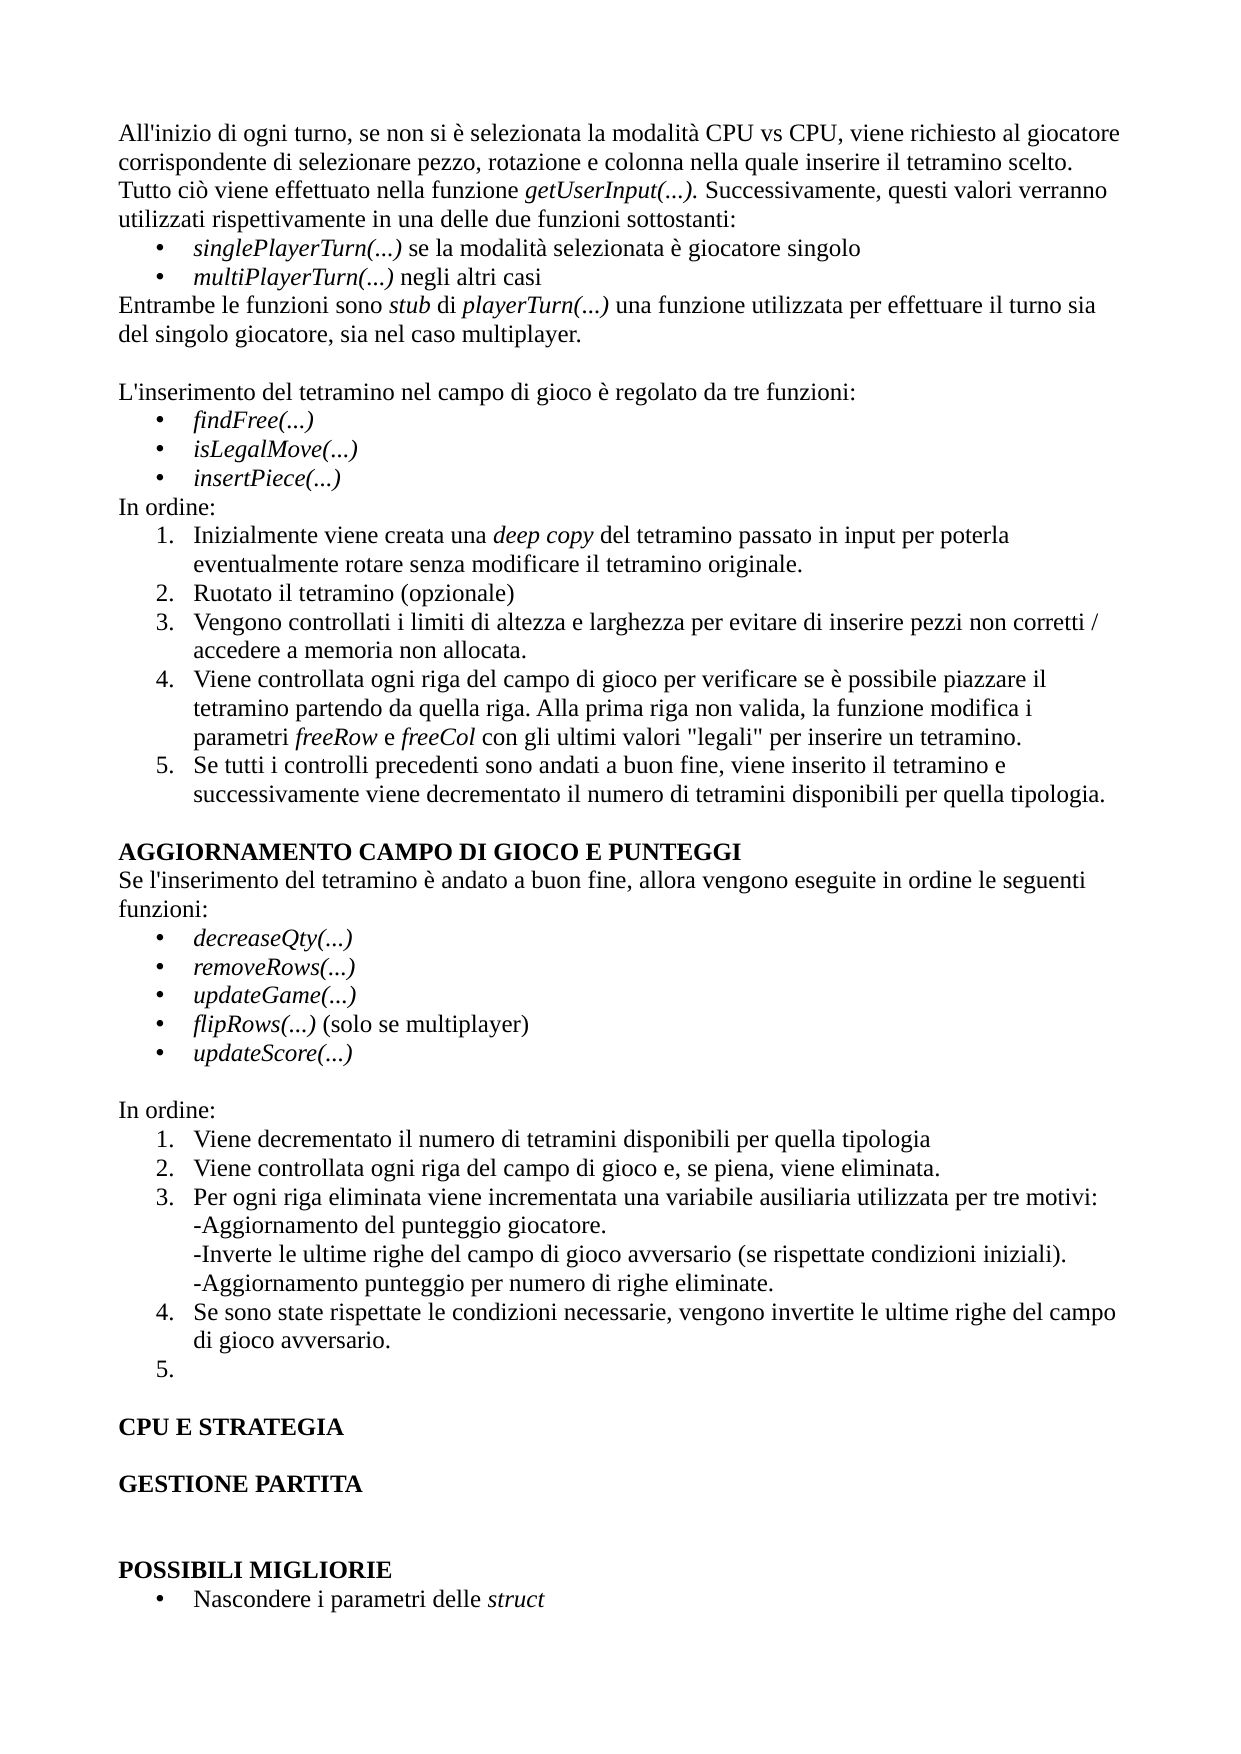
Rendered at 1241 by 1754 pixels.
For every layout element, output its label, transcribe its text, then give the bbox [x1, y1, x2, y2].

list flipRows(...) (solo se multiplayer) [156, 1009, 1122, 1038]
list Per ogni riga eliminata viene incrementata una variabile ausiliaria utilizzata per tre motivi: -Aggiornamento del punteggio giocatore. [156, 1182, 1122, 1239]
text CPU E STRATEGIA [118, 1412, 1122, 1441]
list removeRows(...) [156, 952, 1122, 981]
list Nascondere i parametri delle struct [156, 1584, 1122, 1613]
text L'inserimento del tetramino nel campo di gioco è regolato da tre funzioni: [118, 377, 1122, 406]
text In ordine: [118, 1096, 1122, 1124]
list updateGame(...) [156, 981, 1122, 1009]
text GESTIONE PARTITA [118, 1469, 1122, 1498]
list isLegalMove(...) [156, 434, 1122, 463]
list Viene controllata ogni riga del campo di gioco per verificare se è possibile piazzare il tetramino partendo da quella riga. Alla prima riga non valida, la funzione modifica i parametri freeRow e freeCol con gli ultimi valori "legali" per inserire un tetramino. [156, 664, 1122, 751]
text In ordine: [118, 492, 1122, 521]
list Se sono state rispettate le condizioni necessarie, vengono invertite le ultime righe del campo di gioco avversario. [156, 1297, 1122, 1354]
list Ruotato il tetramino (opzionale) [156, 578, 1122, 607]
list -Aggiornamento punteggio per numero di righe eliminate. [156, 1268, 1122, 1297]
text All'inizio di ogni turno, se non si è selezionata la modalità CPU vs CPU, viene richiesto al giocatore corrispondente di selezionare pezzo, rotazione e colonna nella quale inserire il tetramino scelto. Tutto ciò viene effettuato nella funzione getUserInput(...). Successivamente, questi valori verranno utilizzati rispettivamente in una delle due funzioni sottostanti: [118, 118, 1122, 233]
list Viene controllata ogni riga del campo di gioco e, se piena, viene eliminata. [156, 1153, 1122, 1182]
list multiPlayerTurn(...) negli altri casi [156, 262, 1122, 291]
text POSSIBILI MIGLIORIE [118, 1556, 1122, 1584]
list insertPiece(...) [156, 463, 1122, 492]
list Viene decrementato il numero di tetramini disponibili per quella tipologia [156, 1124, 1122, 1153]
list Vengono controllati i limiti di altezza e larghezza per evitare di inserire pezzi non corretti / accedere a memoria non allocata. [156, 607, 1122, 664]
text Entrambe le funzioni sono stub di playerTurn(...) una funzione utilizzata per effettuare il turno sia del singolo giocatore, sia nel caso multiplayer. [118, 291, 1122, 348]
text Se l'inserimento del tetramino è andato a buon fine, allora vengono eseguite in ordine le seguenti funzioni: [118, 866, 1122, 923]
list singlePlayerTurn(...) se la modalità selezionata è giocatore singolo [156, 233, 1122, 262]
list Se tutti i controlli precedenti sono andati a buon fine, viene inserito il tetramino e successivamente viene decrementato il numero di tetramini disponibili per quella tipologia. [156, 751, 1122, 808]
list decreaseQty(...) [156, 923, 1122, 952]
list updateScore(...) [156, 1038, 1122, 1067]
text AGGIORNAMENTO CAMPO DI GIOCO E PUNTEGGI [118, 837, 1122, 866]
list findFree(...) [156, 406, 1122, 434]
list Inizialmente viene creata una deep copy del tetramino passato in input per poterla eventualmente rotare senza modificare il tetramino originale. [156, 521, 1122, 578]
list -Inverte le ultime righe del campo di gioco avversario (se rispettate condizioni iniziali). [156, 1239, 1122, 1268]
